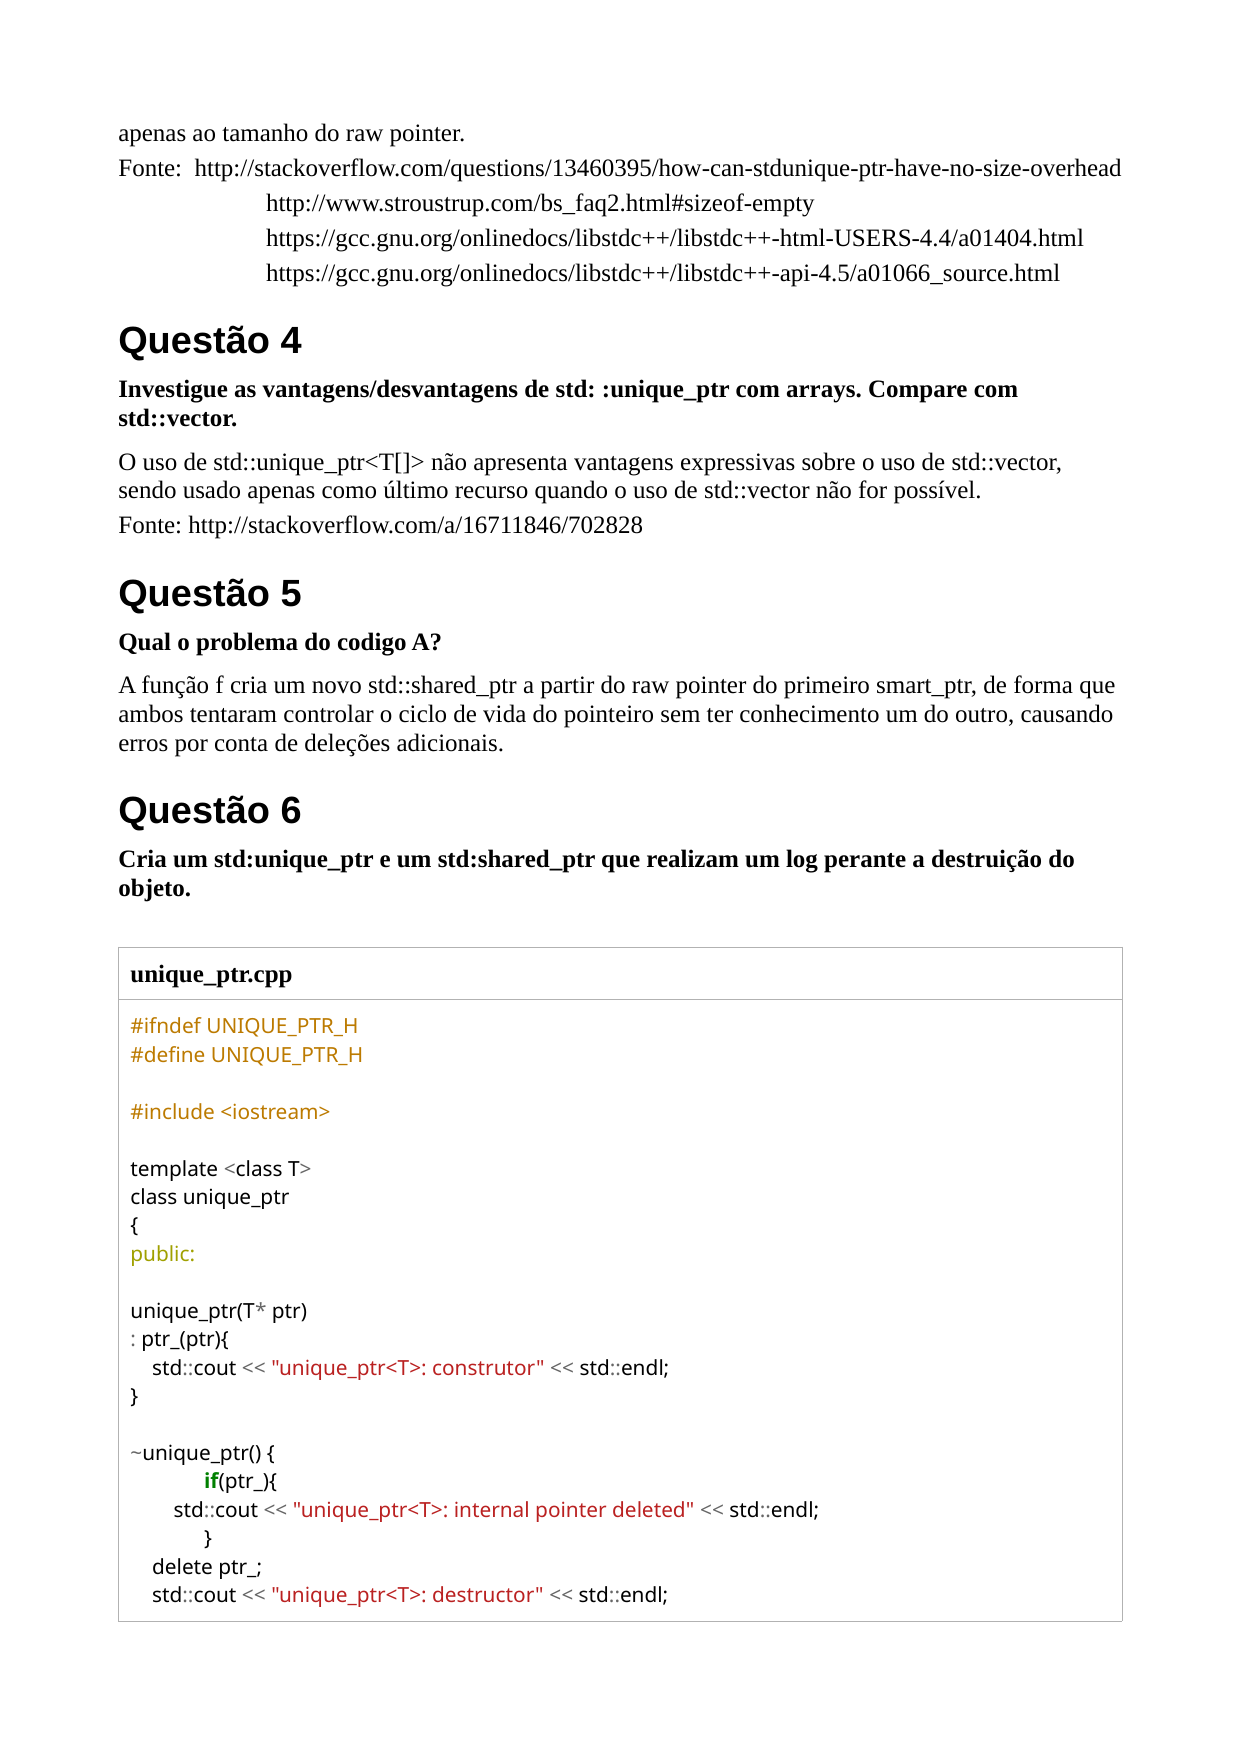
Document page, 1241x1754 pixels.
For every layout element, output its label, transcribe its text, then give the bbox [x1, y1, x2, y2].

text O uso de std::unique_ptr<T[]> não apresenta vantagens expressivas sobre o uso de std::vector, sendo usado apenas como último recurso quando o uso de std::vector não for possível. [118, 447, 1122, 504]
text http://www.stroustrup.com/bs_faq2.html#sizeof-empty [118, 188, 1122, 217]
text Cria um std:unique_ptr e um std:shared_ptr que realizam um log perante a destruição do objeto. [118, 844, 1122, 902]
subtitle Questão 4 [118, 318, 1122, 362]
subtitle Questão 5 [118, 571, 1122, 614]
subtitle Questão 6 [118, 788, 1122, 832]
text https://gcc.gnu.org/onlinedocs/libstdc++/libstdc++-html-USERS-4.4/a01404.html [118, 223, 1122, 252]
text A função f cria um novo std::shared_ptr a partir do raw pointer do primeiro smart_ptr, de forma que ambos tentaram controlar o ciclo de vida do pointeiro sem ter conhecimento um do outro, causando erros por conta de deleções adicionais. [118, 670, 1122, 757]
table_cell #ifndef UNIQUE_PTR_H #define UNIQUE_PTR_H #include <iostream> template <class T> class unique_ptr { public: unique_ptr(T* ptr) : ptr_(ptr){ std::cout << "unique_ptr<T>: construtor" << std::endl; } ~unique_ptr() { if(ptr_){ std::cout << "unique_ptr<T>: internal pointer deleted" << std::endl; } delete ptr_; std::cout << "unique_ptr<T>: destructor" << std::endl; [119, 1000, 1122, 1621]
text Fonte: http://stackoverflow.com/questions/13460395/how-can-stdunique-ptr-have-no-size-overhead [118, 153, 1122, 182]
text https://gcc.gnu.org/onlinedocs/libstdc++/libstdc++-api-4.5/a01066_source.html [118, 258, 1122, 287]
text Qual o problema do codigo A? [118, 627, 1122, 655]
text Fonte: http://stackoverflow.com/a/16711846/702828 [118, 511, 1122, 539]
table_header unique_ptr.cpp [119, 948, 1122, 999]
text apenas ao tamanho do raw pointer. [118, 118, 1122, 147]
text Investigue as vantagens/desvantagens de std: :unique_ptr com arrays. Compare com std::vector. [118, 374, 1122, 432]
